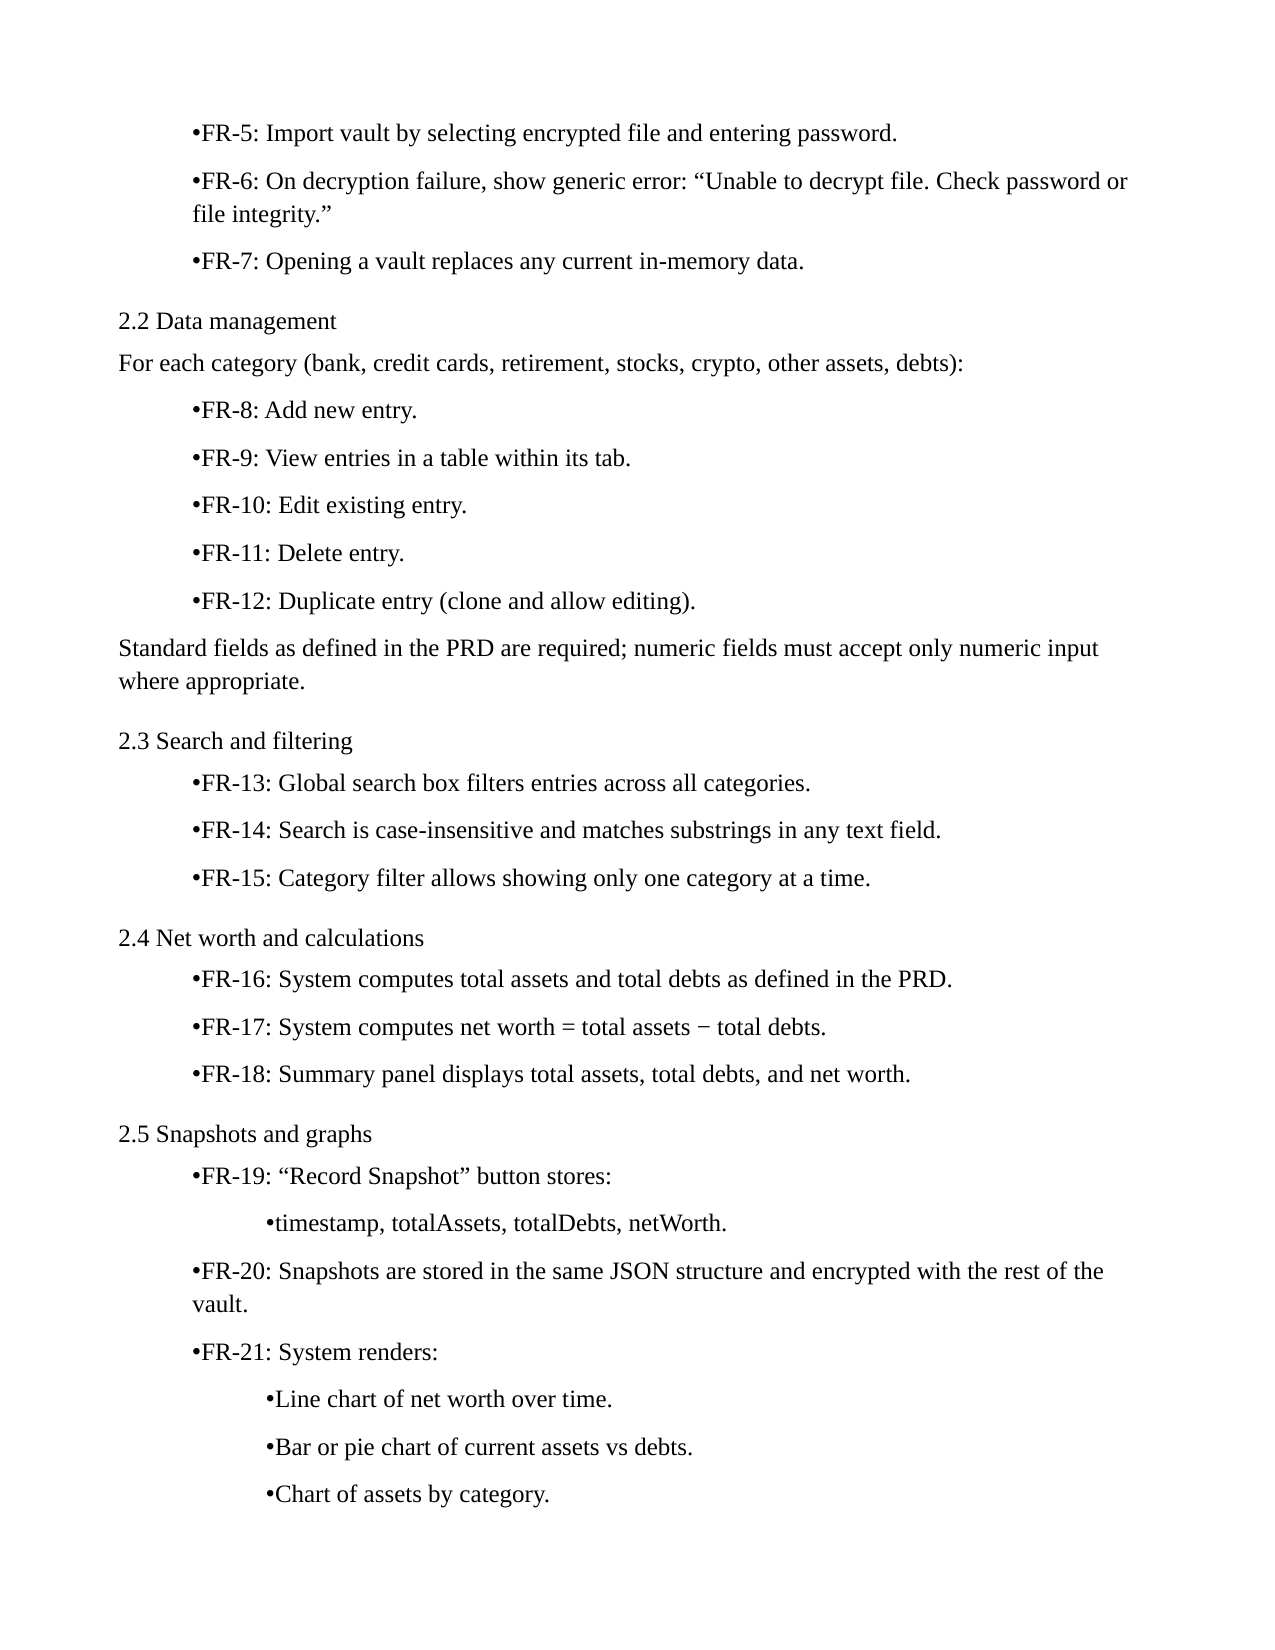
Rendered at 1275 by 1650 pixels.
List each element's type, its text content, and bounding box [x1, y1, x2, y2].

list FR‑8: Add new entry. [118, 395, 1157, 424]
list FR‑20: Snapshots are stored in the same JSON structure and encrypted with the rest of the vault. [118, 1256, 1157, 1318]
subtitle 2.5 Snapshots and graphs [118, 1119, 1157, 1148]
list FR‑6: On decryption failure, show generic error: “Unable to decrypt file. Check password or file integrity.” [118, 166, 1157, 227]
list Line chart of net worth over time. [118, 1384, 1157, 1413]
subtitle 2.3 Search and filtering [118, 726, 1157, 755]
list FR‑18: Summary panel displays total assets, total debts, and net worth. [118, 1059, 1157, 1088]
list FR‑12: Duplicate entry (clone and allow editing). [118, 586, 1157, 614]
list FR‑10: Edit existing entry. [118, 491, 1157, 519]
list Bar or pie chart of current assets vs debts. [118, 1432, 1157, 1461]
subtitle 2.2 Data management [118, 306, 1157, 335]
list FR‑14: Search is case‑insensitive and matches substrings in any text field. [118, 815, 1157, 844]
list FR‑21: System renders: [118, 1337, 1157, 1365]
subtitle 2.4 Net worth and calculations [118, 923, 1157, 952]
list FR‑15: Category filter allows showing only one category at a time. [118, 863, 1157, 892]
list FR‑19: “Record Snapshot” button stores: [118, 1161, 1157, 1189]
list FR‑11: Delete entry. [118, 538, 1157, 567]
list timestamp, totalAssets, totalDebts, netWorth. [118, 1208, 1157, 1237]
text For each category (bank, credit cards, retirement, stocks, crypto, other assets, debts): [118, 348, 1157, 376]
list FR‑17: System computes net worth = total assets − total debts. [118, 1012, 1157, 1041]
text Standard fields as defined in the PRD are required; numeric fields must accept only numeric input where appropriate. [118, 633, 1157, 695]
list FR‑9: View entries in a table within its tab. [118, 443, 1157, 472]
list FR‑7: Opening a vault replaces any current in‑memory data. [118, 246, 1157, 275]
list FR‑5: Import vault by selecting encrypted file and entering password. [118, 118, 1157, 147]
list FR‑13: Global search box filters entries across all categories. [118, 768, 1157, 796]
list Chart of assets by category. [118, 1479, 1157, 1508]
list FR‑16: System computes total assets and total debts as defined in the PRD. [118, 964, 1157, 993]
